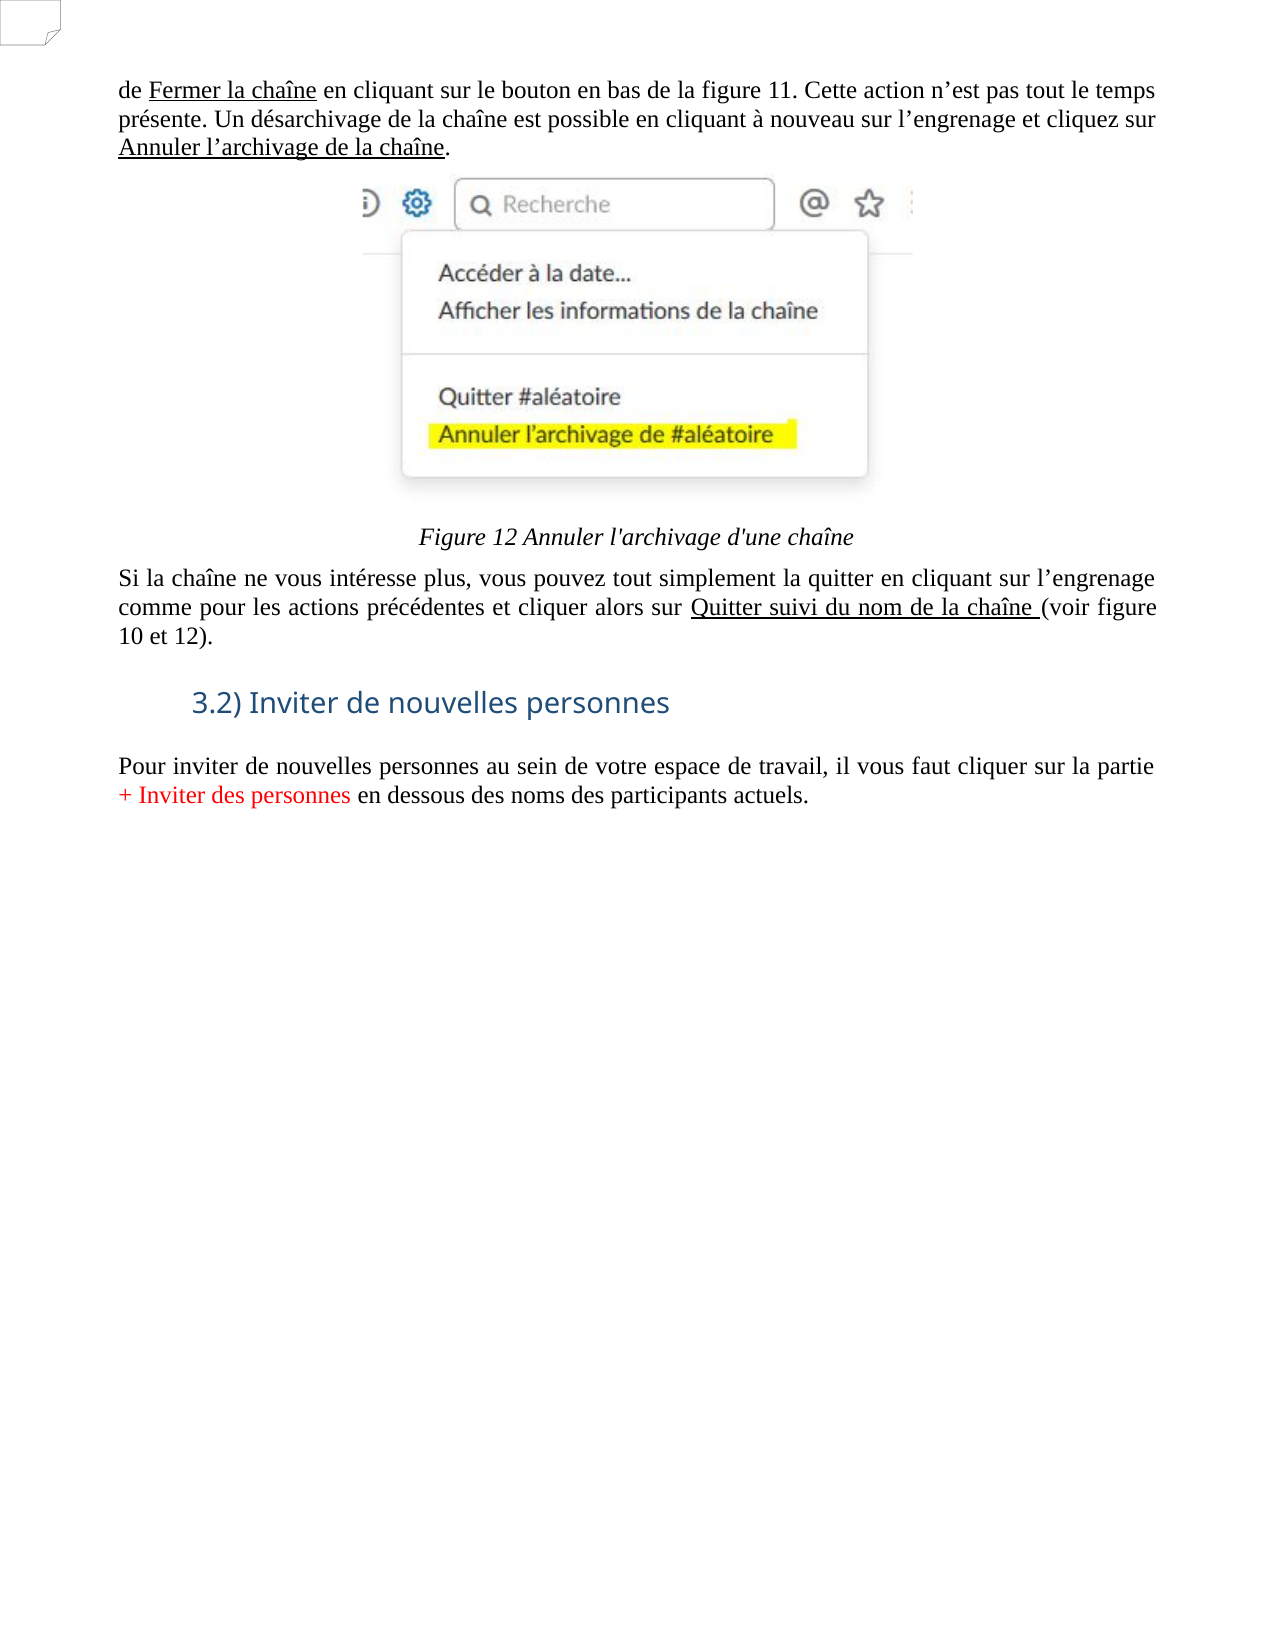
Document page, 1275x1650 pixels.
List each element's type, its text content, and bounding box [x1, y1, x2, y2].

text Pour inviter de nouvelles personnes au sein de votre espace de travail, il vous faut cliquer sur la partie + Inviter des personnes en dessous des noms des participants actuels. [118, 751, 1157, 808]
text de Fermer la chaîne en cliquant sur le bouton en bas de la figure 11. Cette action n’est pas tout le temps présente. Un désarchivage de la chaîne est possible en cliquant à nouveau sur l’engrenage et cliquez sur Annuler l’archivage de la chaîne. [118, 75, 1157, 161]
subtitle 3.2) Inviter de nouvelles personnes [118, 683, 1157, 722]
text Si la chaîne ne vous intéresse plus, vous pouvez tout simplement la quitter en cliquant sur l’engrenage comme pour les actions précédentes et cliquer alors sur Quitter suivi du nom de la chaîne (voir figure 10 et 12). [118, 563, 1157, 650]
text Figure 12 Annuler l'archivage d'une chaîne [118, 522, 1157, 551]
